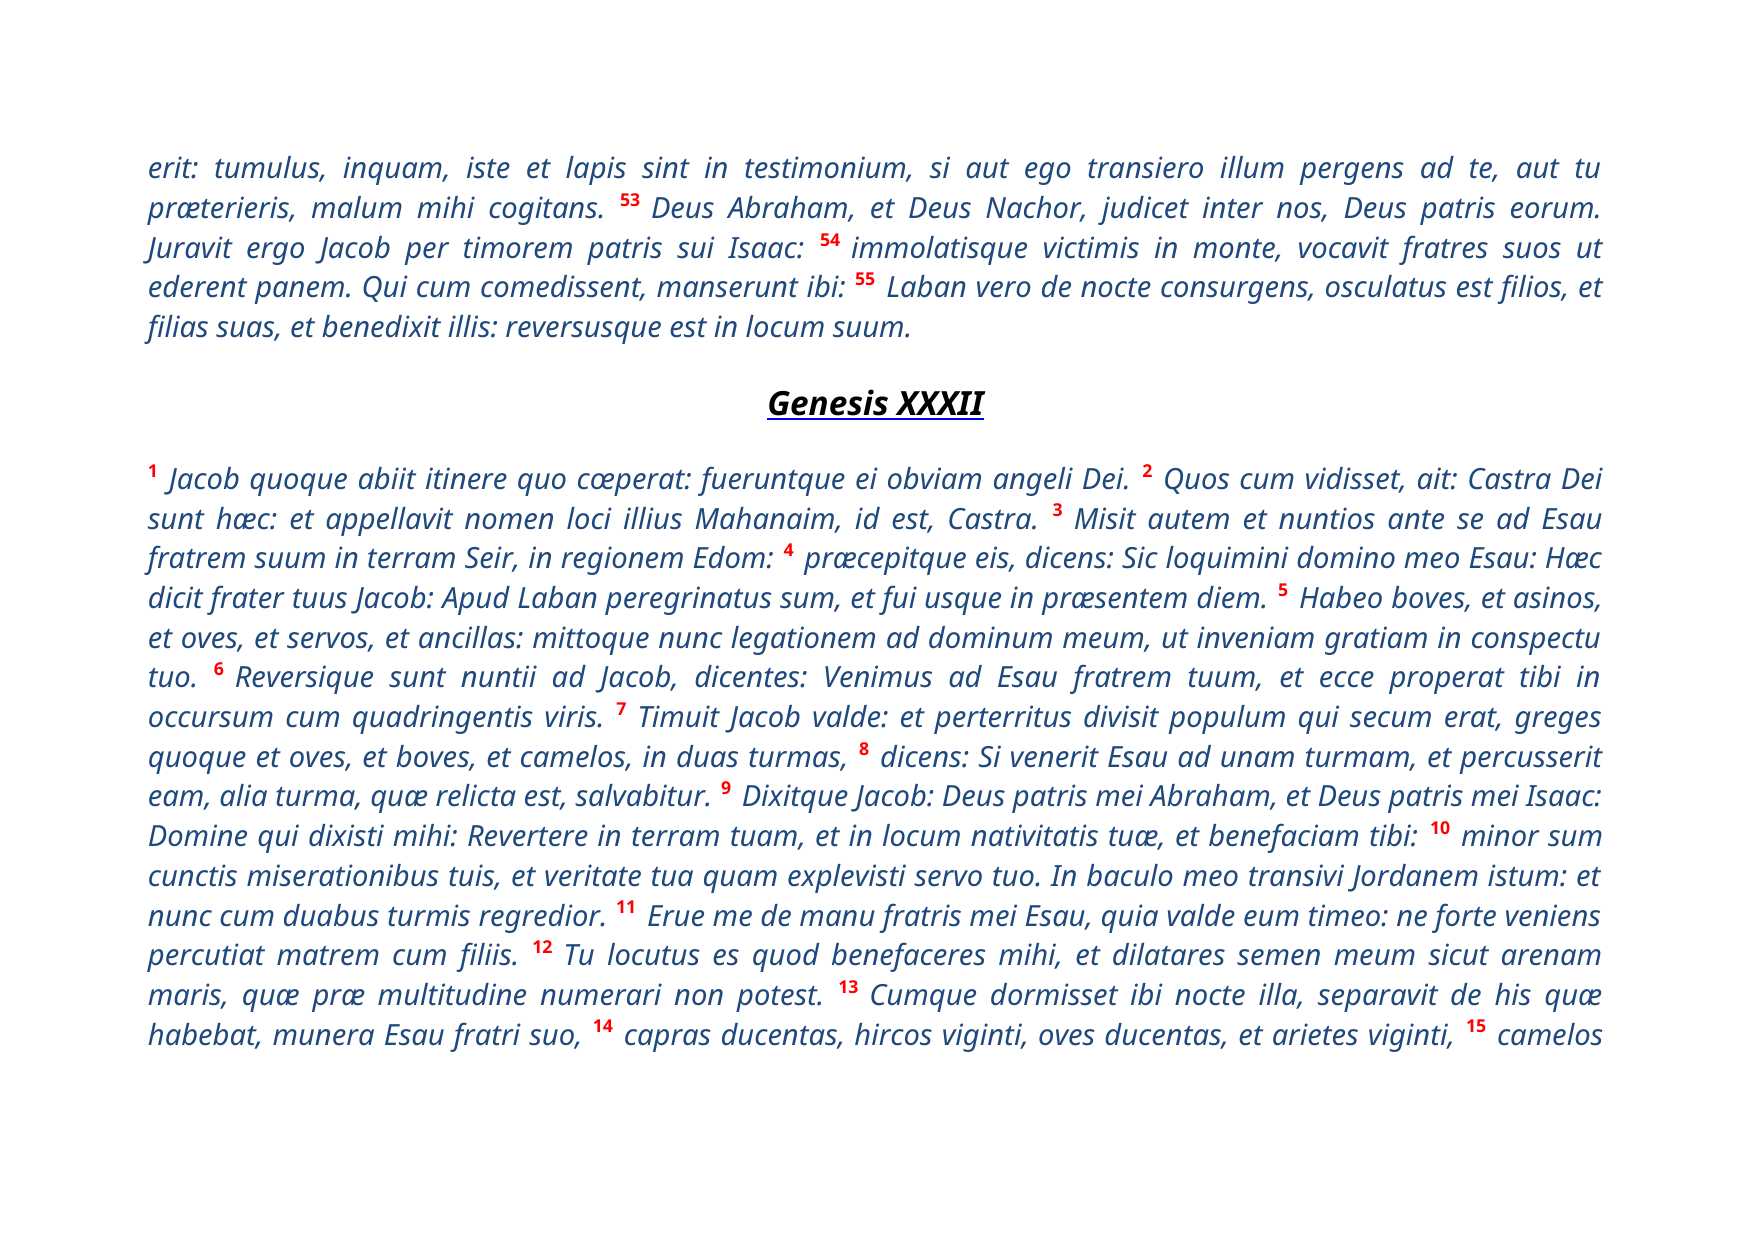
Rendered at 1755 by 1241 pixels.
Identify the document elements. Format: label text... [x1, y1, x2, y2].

text Genesis XXXII [148, 379, 1606, 425]
text erit: tumulus, inquam, iste et lapis sint in testimonium, si aut ego transiero illum pergens ad te, aut tu præterieris, malum mihi cogitans. 53 Deus Abraham, et Deus Nachor, judicet inter nos, Deus patris eorum. Juravit ergo Jacob per timorem patris sui Isaac: 54 immolatisque victimis in monte, vocavit fratres suos ut ederent panem. Qui cum comedissent, manserunt ibi: 55 Laban vero de nocte consurgens, osculatus est filios, et filias suas, et benedixit illis: reversusque est in locum suum. [148, 148, 1606, 346]
text 1 Jacob quoque abiit itinere quo cœperat: fueruntque ei obviam angeli Dei. 2 Quos cum vidisset, ait: Castra Dei sunt hæc: et appellavit nomen loci illius Mahanaim, id est, Castra. 3 Misit autem et nuntios ante se ad Esau fratrem suum in terram Seir, in regionem Edom: 4 præcepitque eis, dicens: Sic loquimini domino meo Esau: Hæc dicit frater tuus Jacob: Apud Laban peregrinatus sum, et fui usque in præsentem diem. 5 Habeo boves, et asinos, et oves, et servos, et ancillas: mittoque nunc legationem ad dominum meum, ut inveniam gratiam in conspectu tuo. 6 Reversique sunt nuntii ad Jacob, dicentes: Venimus ad Esau fratrem tuum, et ecce properat tibi in occursum cum quadringentis viris. 7 Timuit Jacob valde: et perterritus divisit populum qui secum erat, greges quoque et oves, et boves, et camelos, in duas turmas, 8 dicens: Si venerit Esau ad unam turmam, et percusserit eam, alia turma, quæ relicta est, salvabitur. 9 Dixitque Jacob: Deus patris mei Abraham, et Deus patris mei Isaac: Domine qui dixisti mihi: Revertere in terram tuam, et in locum nativitatis tuæ, et benefaciam tibi: 10 minor sum cunctis miserationibus tuis, et veritate tua quam explevisti servo tuo. In baculo meo transivi Jordanem istum: et nunc cum duabus turmis regredior. 11 Erue me de manu fratris mei Esau, quia valde eum timeo: ne forte veniens percutiat matrem cum filiis. 12 Tu locutus es quod benefaceres mihi, et dilatares semen meum sicut arenam maris, quæ præ multitudine numerari non potest. 13 Cumque dormisset ibi nocte illa, separavit de his quæ habebat, munera Esau fratri suo, 14 capras ducentas, hircos viginti, oves ducentas, et arietes viginti, 15 camelos [148, 458, 1606, 1053]
